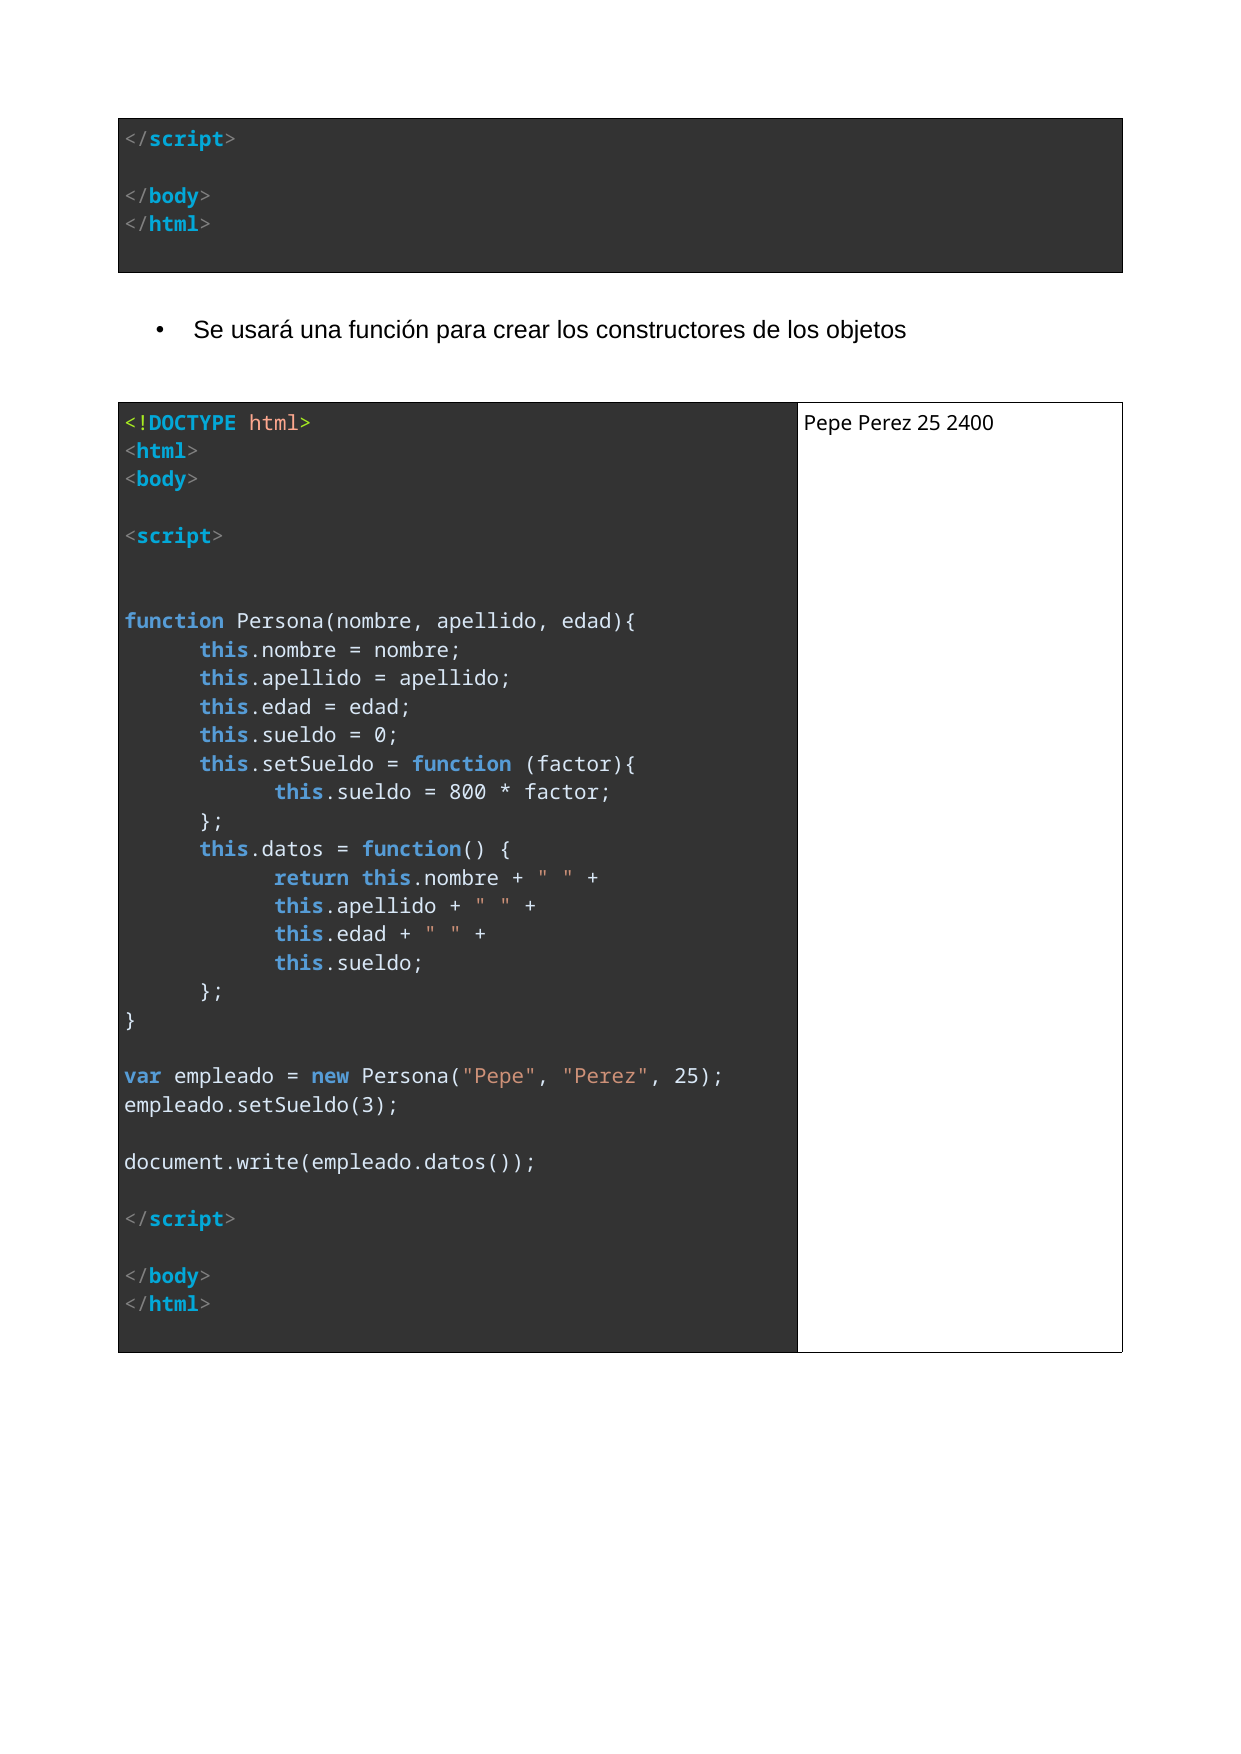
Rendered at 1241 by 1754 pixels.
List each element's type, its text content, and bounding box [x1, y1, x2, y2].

list Se usará una función para crear los constructores de los objetos [156, 315, 1122, 344]
table_header </script> </body> </html> [119, 119, 1122, 272]
table_header Pepe Perez 25 2400 [798, 403, 1122, 1352]
table_header <!DOCTYPE html> <html> <body> <script> function Persona(nombre, apellido, edad){ this.nombre = nombre; this.apellido = apellido; this.edad = edad; this.sueldo = 0; this.setSueldo = function (factor){ this.sueldo = 800 * factor; }; this.datos = function() { return this.nombre + " " + this.apellido + " " + this.edad + " " + this.sueldo; }; } var empleado = new Persona("Pepe", "Perez", 25); empleado.setSueldo(3); document.write(empleado.datos()); </script> </body> </html> [119, 403, 797, 1352]
